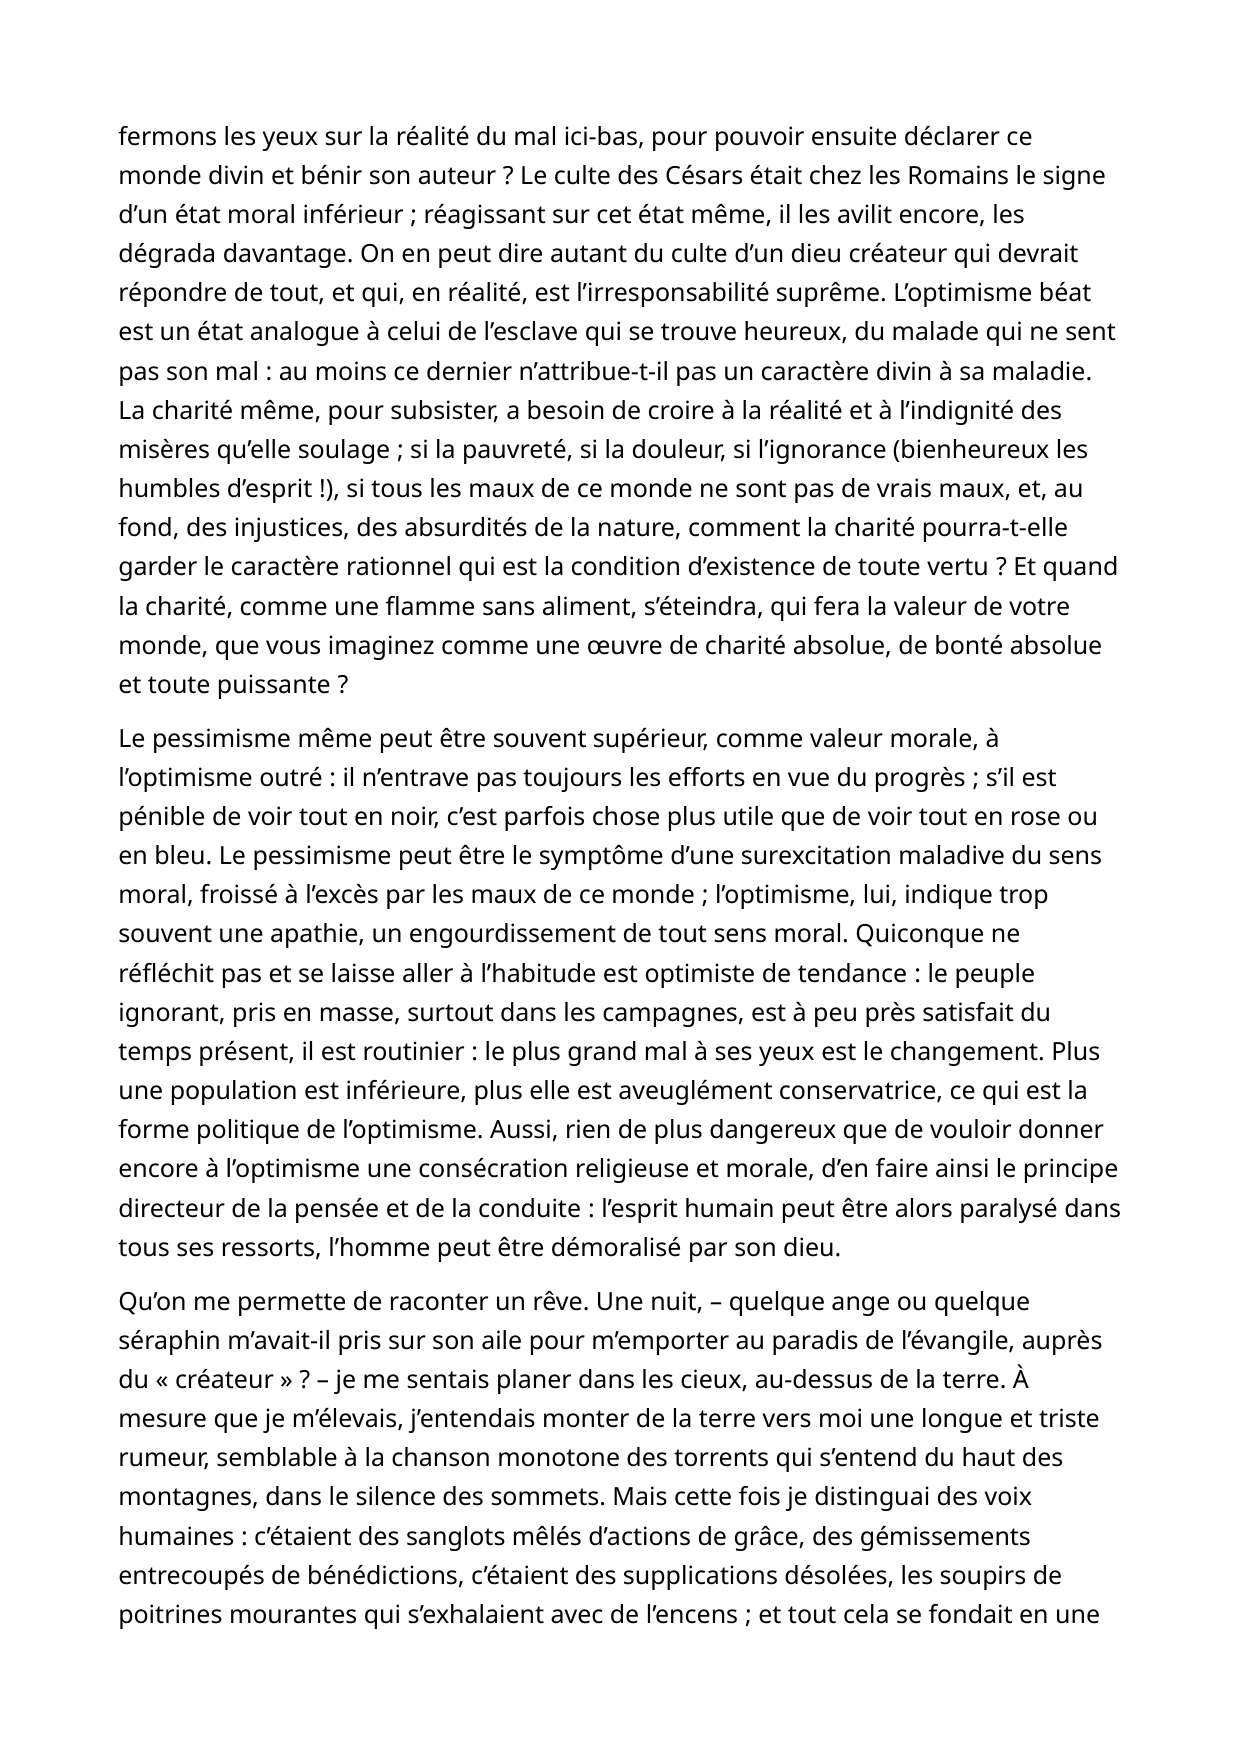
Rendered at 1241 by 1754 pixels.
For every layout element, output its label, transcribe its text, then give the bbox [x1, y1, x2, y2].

text Qu’on me permette de raconter un rêve. Une nuit, – quelque ange ou quelque séraphin m’avait-il pris sur son aile pour m’emporter au paradis de l’évangile, auprès du « créateur » ? – je me sentais planer dans les cieux, au-dessus de la terre. À mesure que je m’élevais, j’entendais monter de la terre vers moi une longue et triste rumeur, semblable à la chanson monotone des torrents qui s’entend du haut des montagnes, dans le silence des sommets. Mais cette fois je distinguai des voix humaines : c’étaient des sanglots mêlés d’actions de grâce, des gémissements entrecoupés de bénédictions, c’étaient des supplications désolées, les soupirs de poitrines mourantes qui s’exhalaient avec de l’encens ; et tout cela se fondait en une [118, 1283, 1122, 1631]
text Le pessimisme même peut être souvent supérieur, comme valeur morale, à l’optimisme outré : il n’entrave pas toujours les efforts en vue du progrès ; s’il est pénible de voir tout en noir, c’est parfois chose plus utile que de voir tout en rose ou en bleu. Le pessimisme peut être le symptôme d’une surexcitation maladive du sens moral, froissé à l’excès par les maux de ce monde ; l’optimisme, lui, indique trop souvent une apathie, un engourdissement de tout sens moral. Quiconque ne réfléchit pas et se laisse aller à l’habitude est optimiste de tendance : le peuple ignorant, pris en masse, surtout dans les campagnes, est à peu près satisfait du temps présent, il est routinier : le plus grand mal à ses yeux est le changement. Plus une population est inférieure, plus elle est aveuglément conservatrice, ce qui est la forme politique de l’optimisme. Aussi, rien de plus dangereux que de vouloir donner encore à l’optimisme une consécration religieuse et morale, d’en faire ainsi le principe directeur de la pensée et de la conduite : l’esprit humain peut être alors paralysé dans tous ses ressorts, l’homme peut être démoralisé par son dieu. [118, 720, 1122, 1263]
text fermons les yeux sur la réalité du mal ici-bas, pour pouvoir ensuite déclarer ce monde divin et bénir son auteur ? Le culte des Césars était chez les Romains le signe d’un état moral inférieur ; réagissant sur cet état même, il les avilit encore, les dégrada davantage. On en peut dire autant du culte d’un dieu créateur qui devrait répondre de tout, et qui, en réalité, est l’irresponsabilité suprême. L’optimisme béat est un état analogue à celui de l’esclave qui se trouve heureux, du malade qui ne sent pas son mal : au moins ce dernier n’attribue-t-il pas un caractère divin à sa maladie. La charité même, pour subsister, a besoin de croire à la réalité et à l’indignité des misères qu’elle soulage ; si la pauvreté, si la douleur, si l’ignorance (bienheureux les humbles d’esprit !), si tous les maux de ce monde ne sont pas de vrais maux, et, au fond, des injustices, des absurdités de la nature, comment la charité pourra-t-elle garder le caractère rationnel qui est la condition d’existence de toute vertu ? Et quand la charité, comme une flamme sans aliment, s’éteindra, qui fera la valeur de votre monde, que vous imaginez comme une œuvre de charité absolue, de bonté absolue et toute puissante ? [118, 118, 1122, 701]
